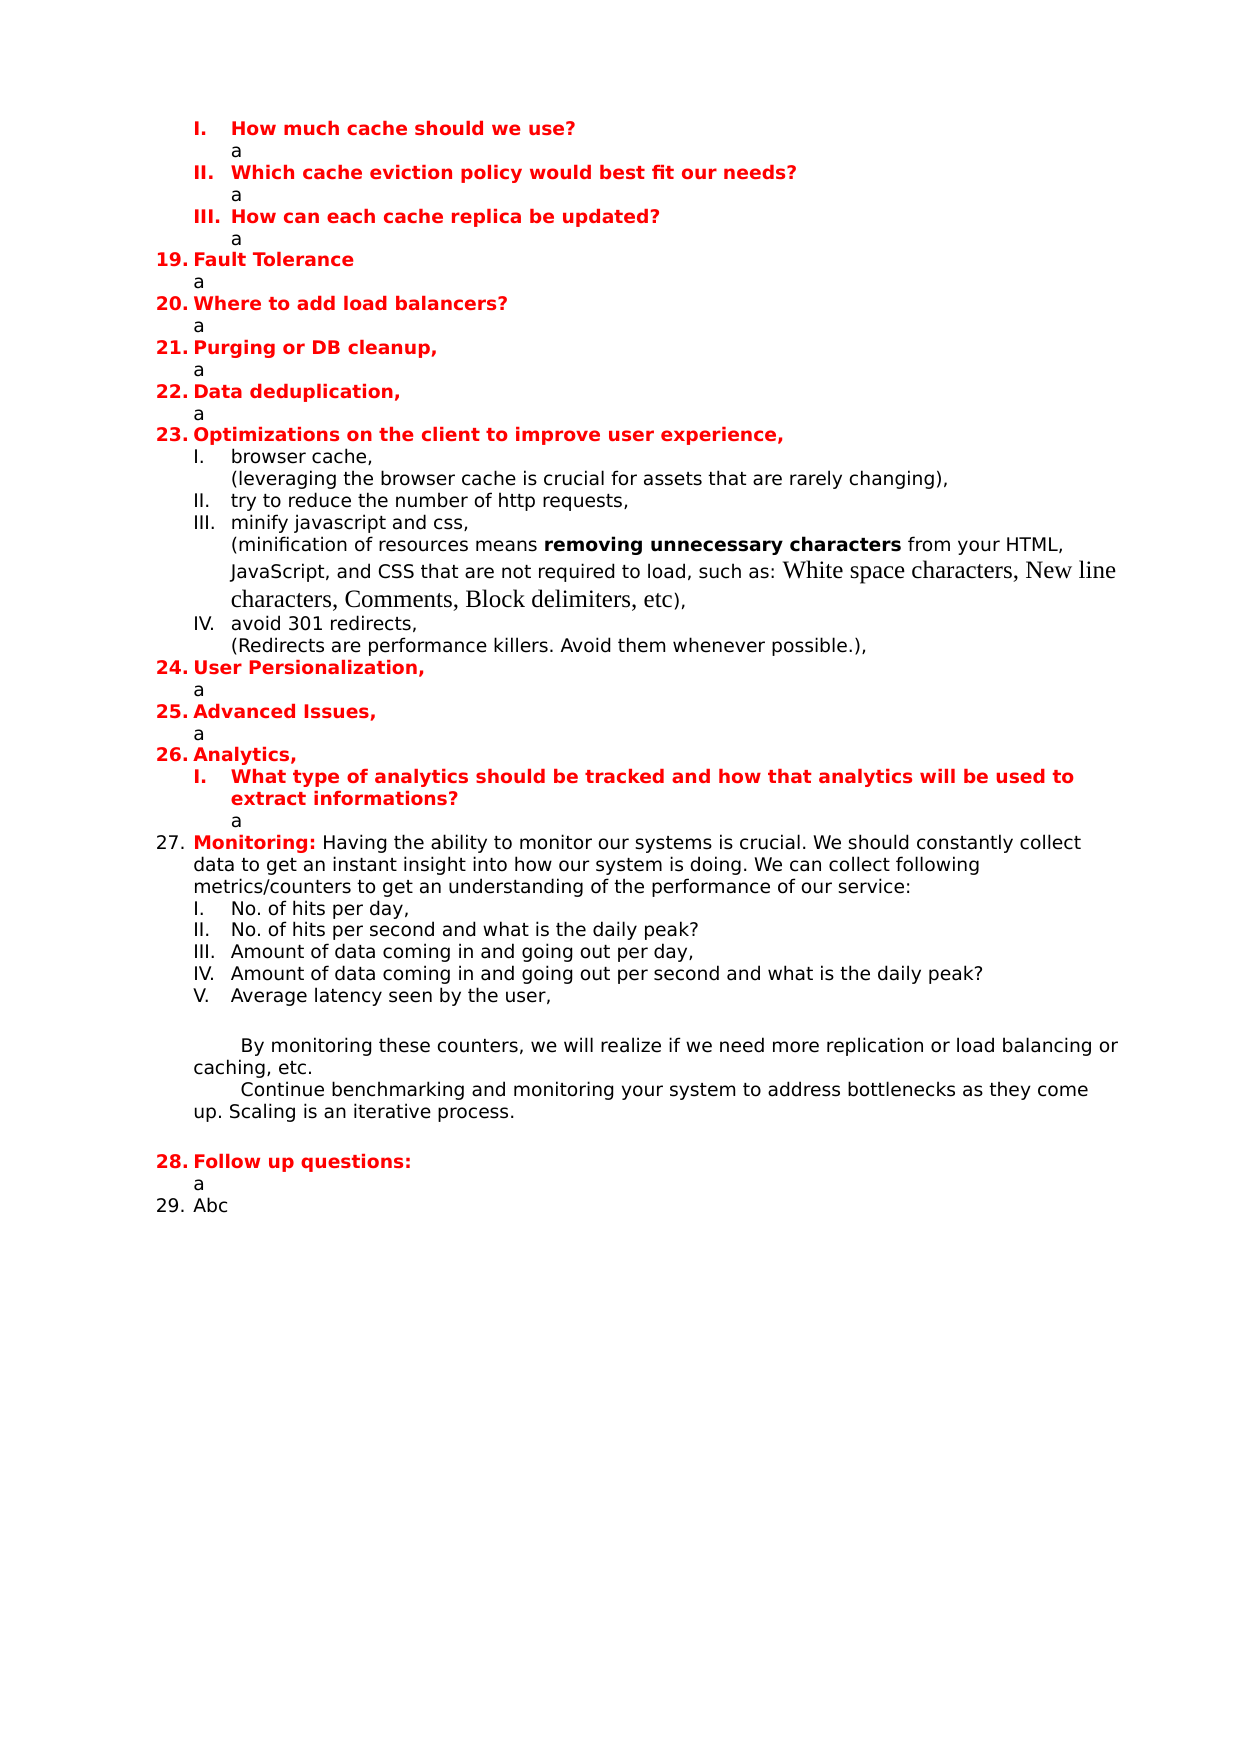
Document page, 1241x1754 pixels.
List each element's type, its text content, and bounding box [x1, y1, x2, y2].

list a [156, 315, 1122, 337]
list (Redirects are performance killers. Avoid them whenever possible.), [193, 635, 1122, 657]
list a [156, 402, 1122, 424]
list minify javascript and css, [193, 512, 1122, 534]
list a [156, 679, 1122, 701]
list Which cache eviction policy would best fit our needs? [193, 162, 1122, 184]
list a [156, 359, 1122, 381]
list Data deduplication, [156, 381, 1122, 402]
list (leveraging the browser cache is crucial for assets that are rarely changing), [193, 468, 1122, 490]
list a [156, 1173, 1122, 1195]
list Continue benchmarking and monitoring your system to address bottlenecks as they come up. Scaling is an iterative process. [156, 1079, 1122, 1123]
list Follow up questions: [156, 1151, 1122, 1173]
list How can each cache replica be updated? [193, 206, 1122, 227]
list No. of hits per day, [193, 897, 1122, 919]
list Amount of data coming in and going out per day, [193, 941, 1122, 963]
list a [193, 227, 1122, 249]
list By monitoring these counters, we will realize if we need more replication or load balancing or caching, etc. [156, 1035, 1122, 1079]
list No. of hits per second and what is the daily peak? [193, 919, 1122, 941]
list Abc [156, 1195, 1122, 1217]
list Monitoring: Having the ability to monitor our systems is crucial. We should constantly collect data to get an instant insight into how our system is doing. We can collect following metrics/counters to get an understanding of the performance of our service: [156, 832, 1122, 897]
list a [156, 271, 1122, 293]
list a [156, 722, 1122, 744]
list Optimizations on the client to improve user experience, [156, 424, 1122, 446]
list try to reduce the number of http requests, [193, 490, 1122, 512]
list Purging or DB cleanup, [156, 337, 1122, 359]
list Analytics, [156, 744, 1122, 766]
list How much cache should we use? [193, 118, 1122, 140]
list Average latency seen by the user, [193, 985, 1122, 1007]
list (minification of resources means removing unnecessary characters from your HTML, JavaScript, and CSS that are not required to load, such as: White space characters, New line characters, Comments, Block delimiters, etc), [193, 534, 1122, 613]
list Fault Tolerance [156, 249, 1122, 271]
list Where to add load balancers? [156, 293, 1122, 315]
list avoid 301 redirects, [193, 613, 1122, 635]
list browser cache, [193, 446, 1122, 468]
list Advanced Issues, [156, 701, 1122, 722]
list What type of analytics should be tracked and how that analytics will be used to extract informations? [193, 766, 1122, 810]
list User Persionalization, [156, 657, 1122, 679]
list a [193, 810, 1122, 832]
list a [193, 184, 1122, 206]
list Amount of data coming in and going out per second and what is the daily peak? [193, 963, 1122, 985]
list a [193, 140, 1122, 162]
